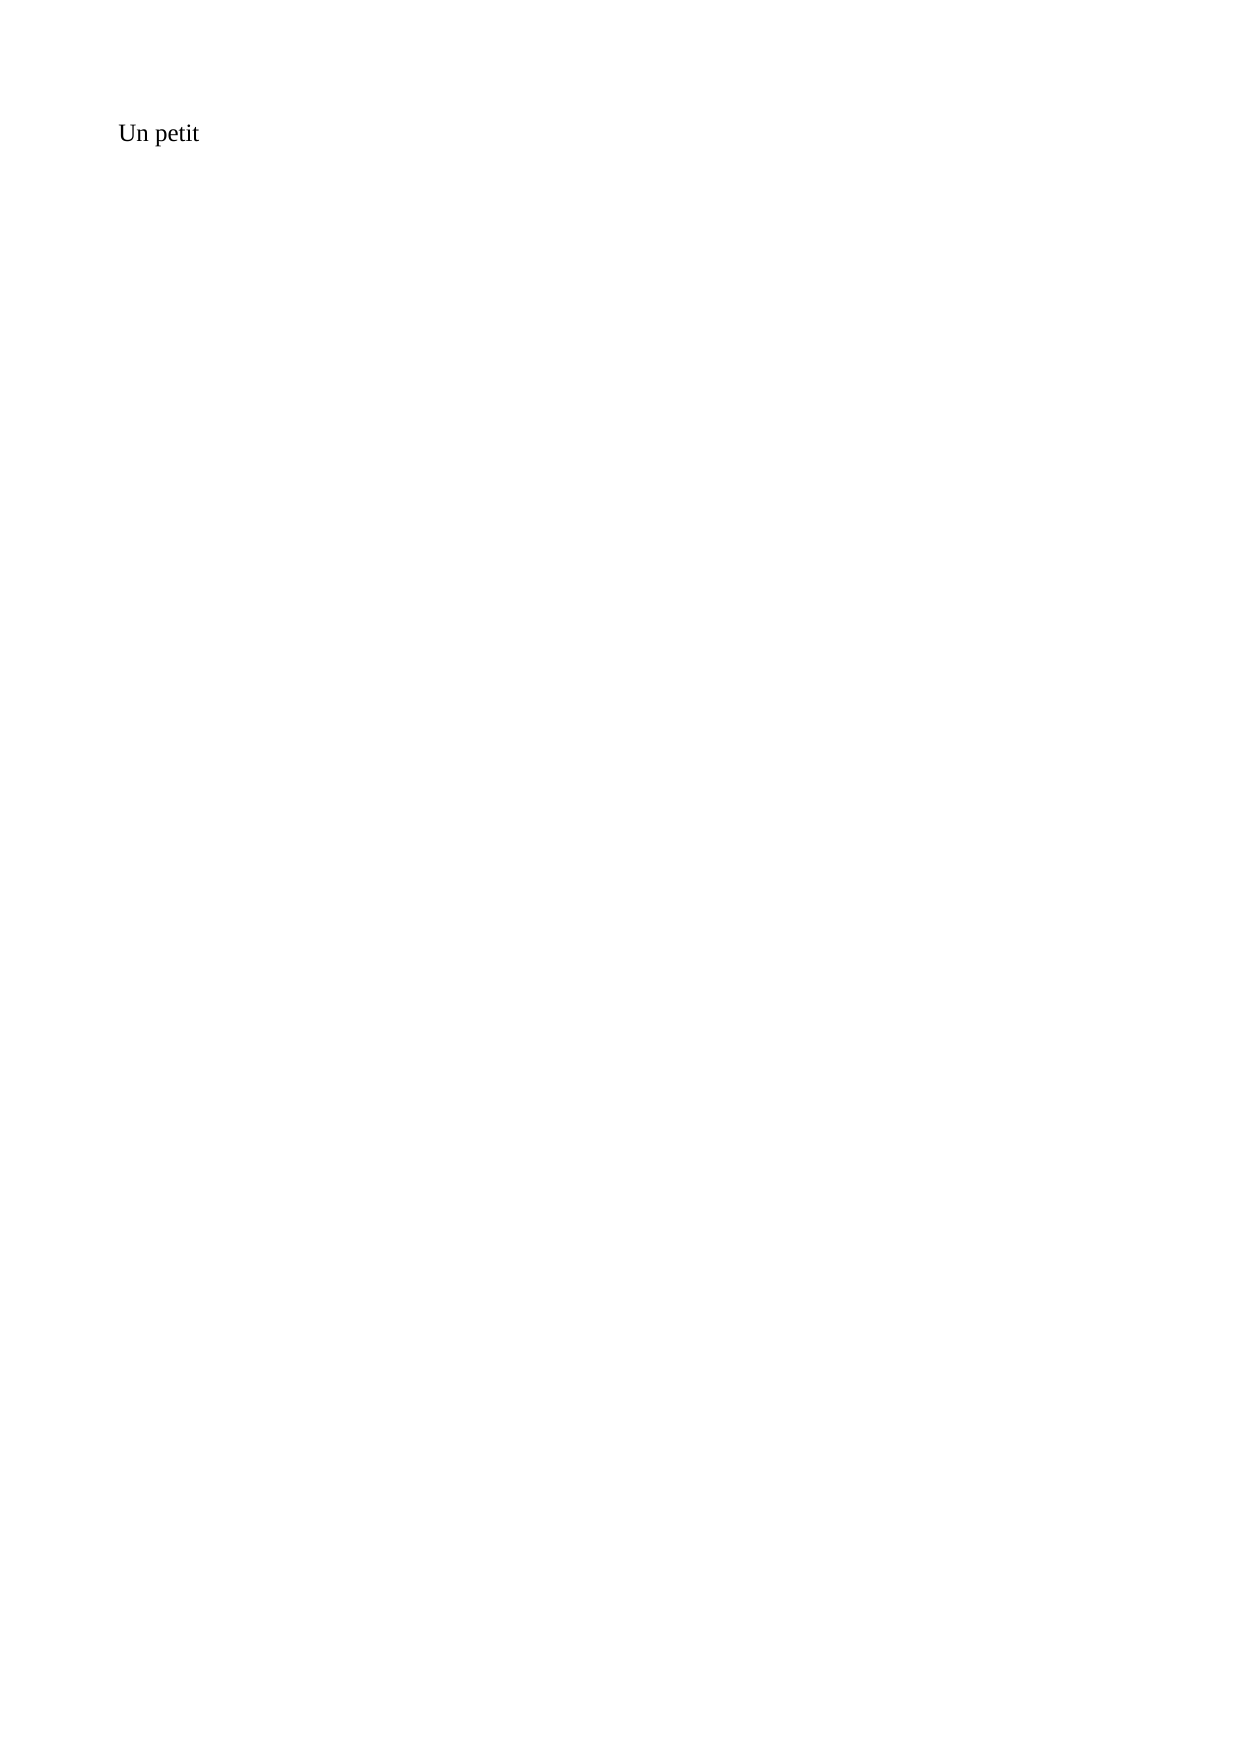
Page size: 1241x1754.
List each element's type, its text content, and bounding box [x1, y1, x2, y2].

text Un petit [118, 118, 1122, 147]
